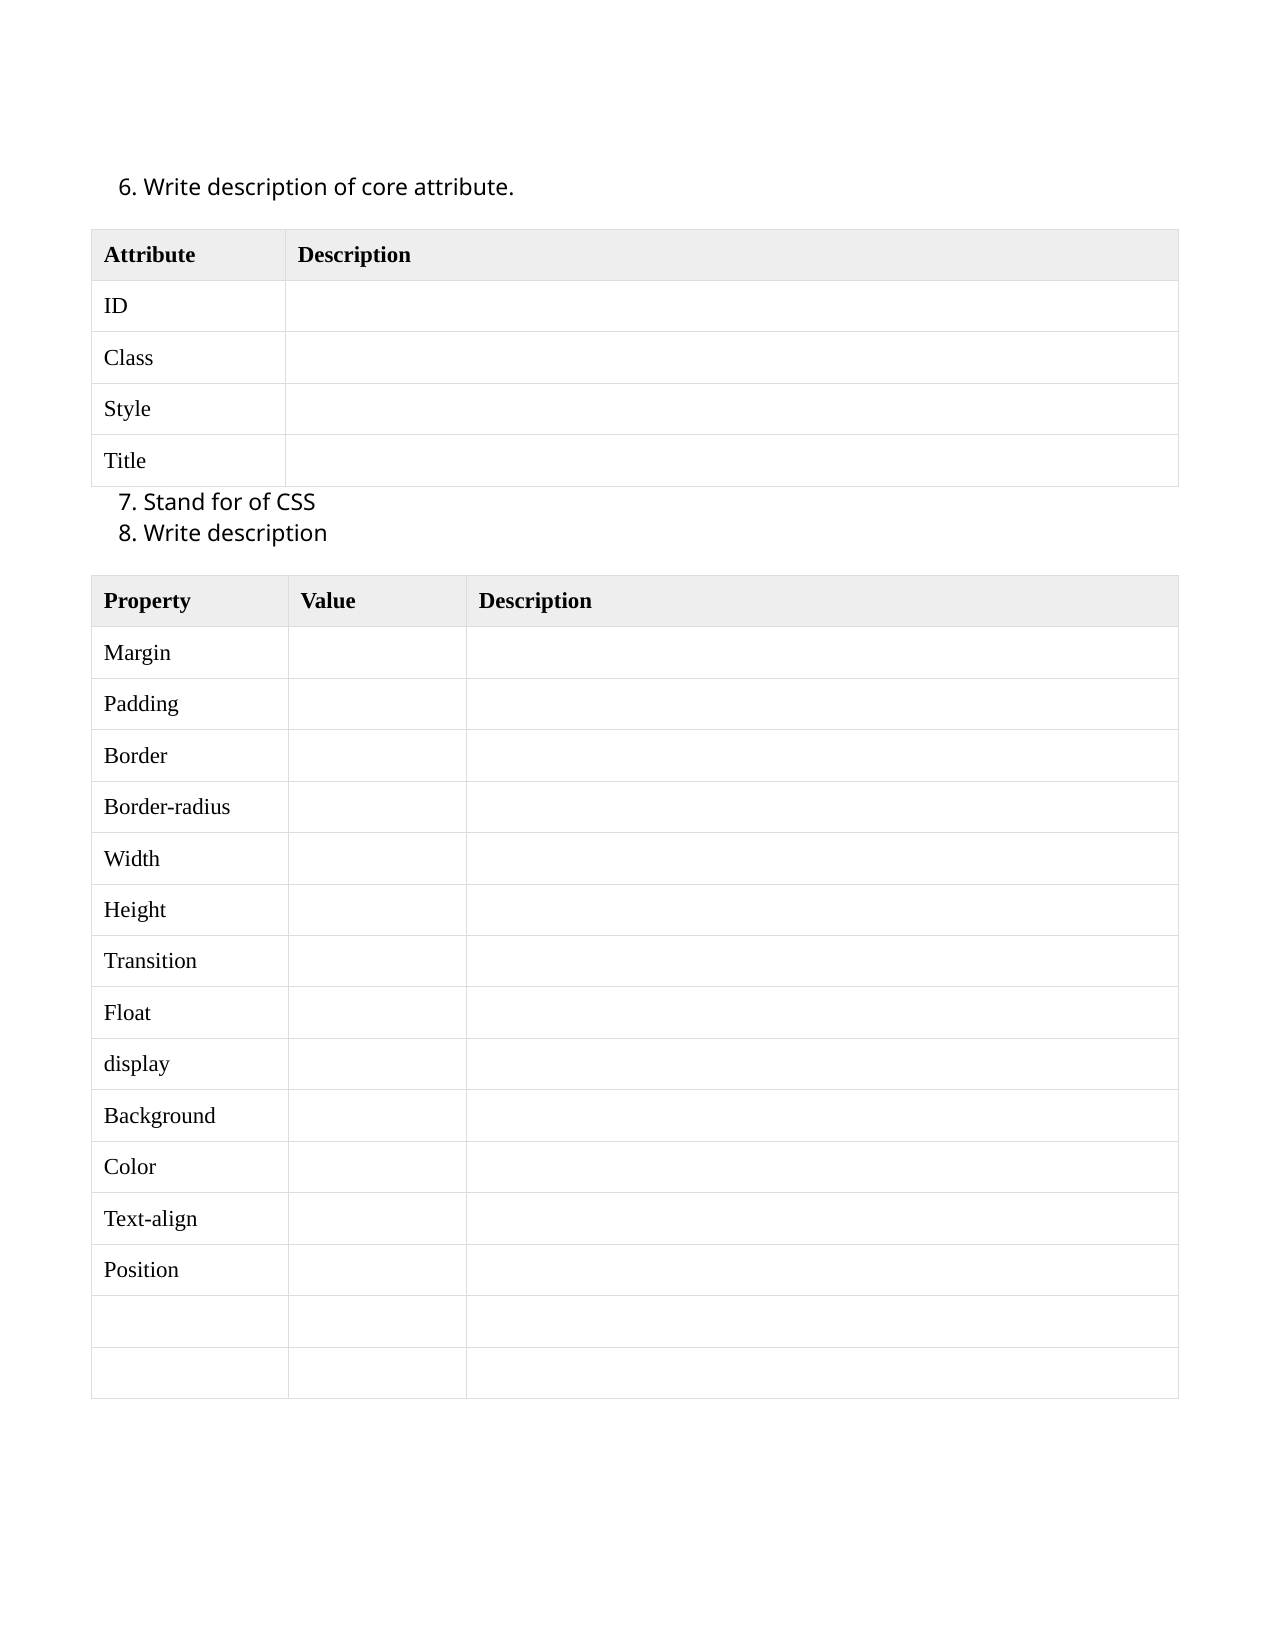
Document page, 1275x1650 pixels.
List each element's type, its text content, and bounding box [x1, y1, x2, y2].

text 6. Write description of core attribute. [118, 171, 1157, 202]
table_header Attribute [92, 230, 285, 280]
table_cell [289, 885, 466, 935]
table_cell [467, 885, 1178, 935]
table_cell [467, 679, 1178, 729]
table_cell Class [92, 332, 285, 383]
table_cell [289, 1348, 466, 1398]
table_cell display [92, 1039, 288, 1089]
table_cell [289, 936, 466, 986]
table_cell [289, 679, 466, 729]
table_cell Height [92, 885, 288, 935]
table_cell Margin [92, 627, 288, 678]
table_cell [286, 384, 1178, 434]
table_cell Transition [92, 936, 288, 986]
table_cell [92, 1296, 288, 1347]
table_cell [289, 1039, 466, 1089]
table_header Description [286, 230, 1178, 280]
table_cell [467, 833, 1178, 883]
table_cell [467, 987, 1178, 1038]
table_cell [467, 1193, 1178, 1244]
table_cell [467, 730, 1178, 781]
table_cell Float [92, 987, 288, 1038]
table_cell [289, 730, 466, 781]
table_cell [467, 1039, 1178, 1089]
table_cell [286, 281, 1178, 331]
table_cell [289, 1142, 466, 1192]
table_cell Width [92, 833, 288, 883]
table_cell Border-radius [92, 782, 288, 832]
table_cell [467, 936, 1178, 986]
table_cell [289, 987, 466, 1038]
table_cell Padding [92, 679, 288, 729]
table_cell [467, 1296, 1178, 1347]
table_cell Color [92, 1142, 288, 1192]
table_cell Title [92, 435, 285, 486]
text 7. Stand for of CSS [118, 487, 1157, 517]
table_header Description [467, 576, 1178, 626]
table_cell [467, 1142, 1178, 1192]
table_cell ID [92, 281, 285, 331]
table_cell [286, 332, 1178, 383]
table_header Property [92, 576, 288, 626]
table_cell [286, 435, 1178, 486]
table_cell [289, 1245, 466, 1295]
table_cell Text-align [92, 1193, 288, 1244]
table_cell [467, 1245, 1178, 1295]
table_cell [289, 782, 466, 832]
text 8. Write description [118, 517, 1157, 548]
table_cell [289, 1193, 466, 1244]
table_cell [289, 627, 466, 678]
table_cell Background [92, 1090, 288, 1141]
table_cell [467, 1090, 1178, 1141]
table_cell [467, 782, 1178, 832]
table_cell Border [92, 730, 288, 781]
table_header Value [289, 576, 466, 626]
table_cell Style [92, 384, 285, 434]
table_cell [92, 1348, 288, 1398]
table_cell [289, 833, 466, 883]
table_cell [467, 1348, 1178, 1398]
table_cell [289, 1090, 466, 1141]
table_cell Position [92, 1245, 288, 1295]
table_cell [289, 1296, 466, 1347]
table_cell [467, 627, 1178, 678]
